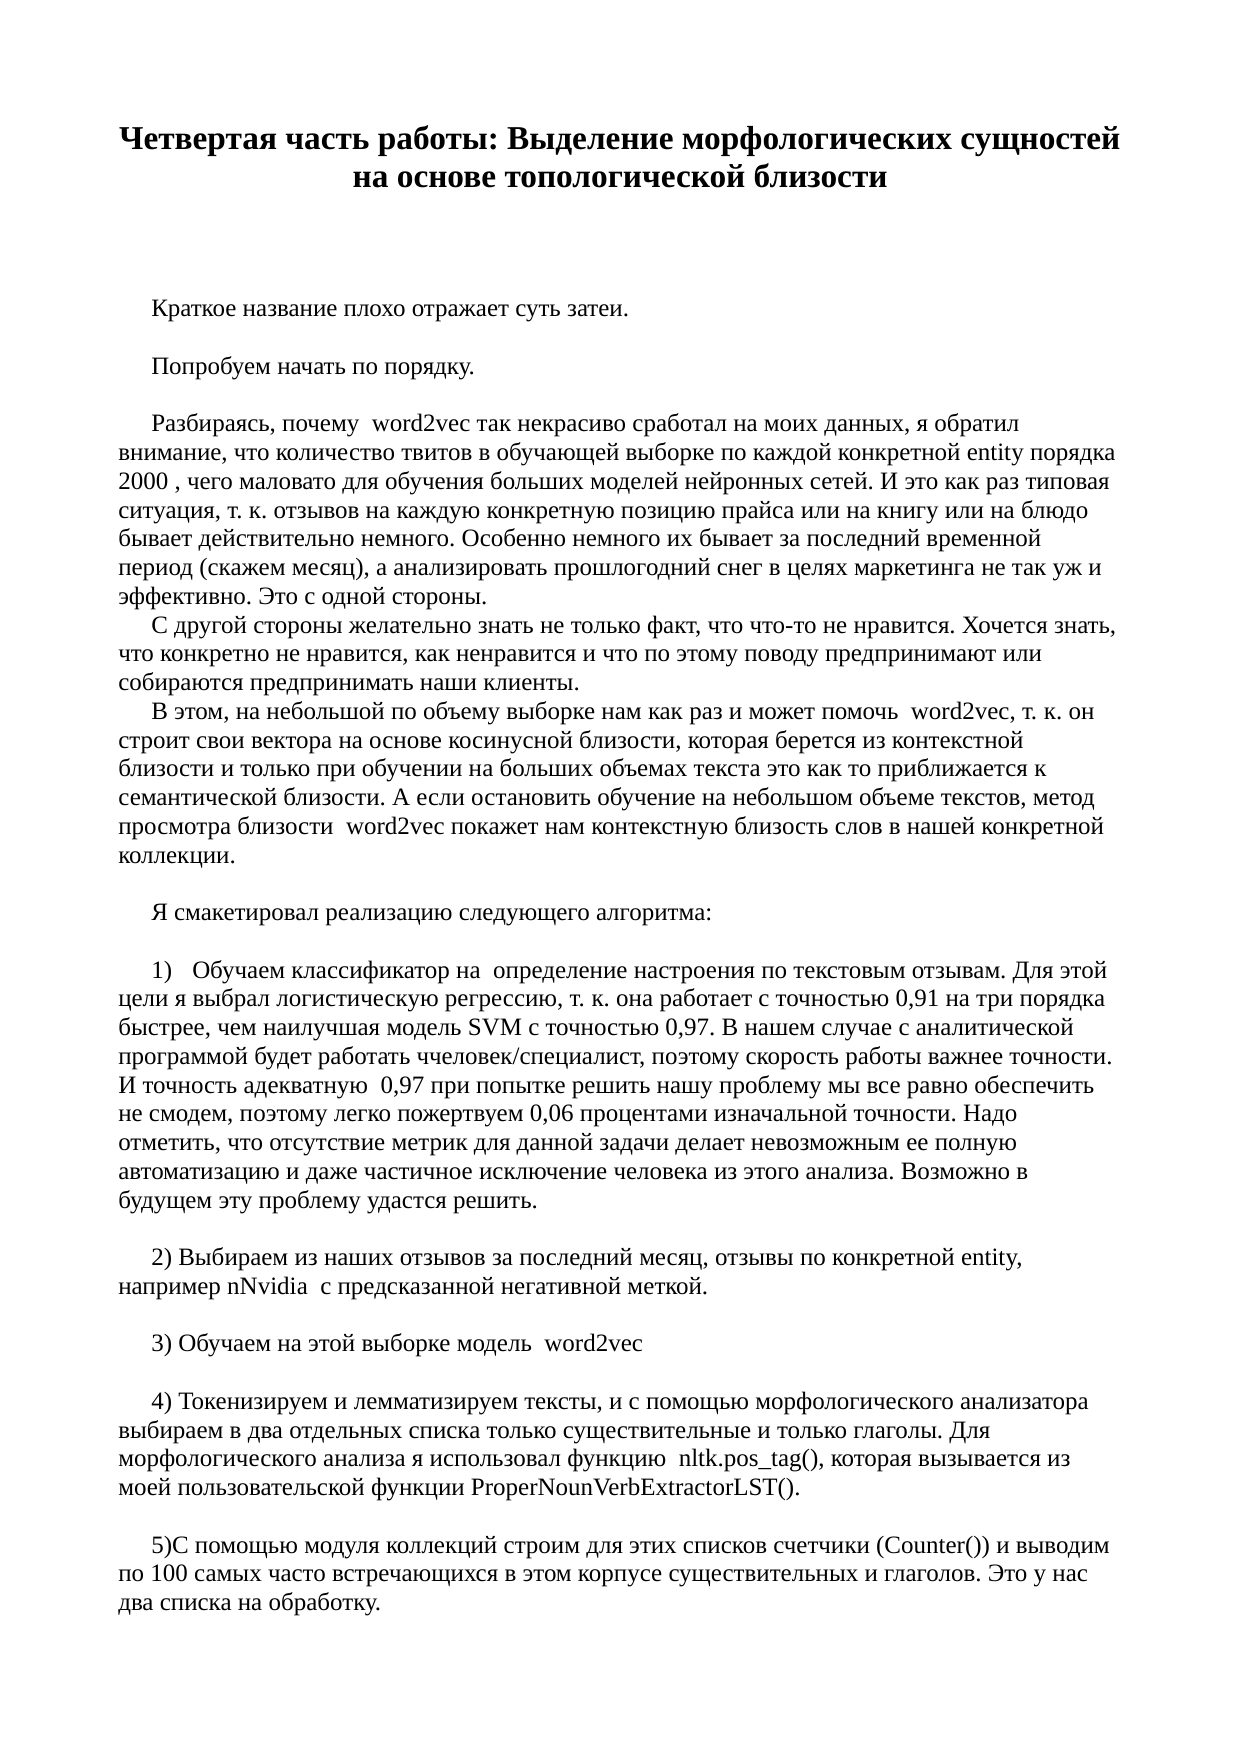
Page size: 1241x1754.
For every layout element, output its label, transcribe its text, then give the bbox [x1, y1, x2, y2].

text Я смакетировал реализацию следующего алгоритма: [118, 897, 1122, 926]
text 3) Обучаем на этой выборке модель word2vec [118, 1328, 1122, 1357]
subtitle Четвертая часть работы: Выделение морфологических сущностей на основе топологической близости [118, 118, 1122, 195]
text 2) Выбираем из наших отзывов за последний месяц, отзывы по конкретной entity, например nNvidia с предсказанной негативной меткой. [118, 1242, 1122, 1300]
text 1) Обучаем классификатор на определение настроения по текстовым отзывам. Для этой цели я выбрал логистическую регрессию, т. к. она работает с точностью 0,91 на три порядка быстрее, чем наилучшая модель SVM с точностью 0,97. В нашем случае с аналитической программой будет работать ччеловек/специалист, поэтому скорость работы важнее точности. И точность адекватную 0,97 при попытке решить нашу проблему мы все равно обеспечить не смодем, поэтому легко пожертвуем 0,06 процентами изначальной точности. Надо отметить, что отсутствие метрик для данной задачи делает невозможным ее полную автоматизацию и даже частичное исключение человека из этого анализа. Возможно в будущем эту проблему удастся решить. [118, 955, 1122, 1213]
text Попробуем начать по порядку. [118, 351, 1122, 380]
text В этом, на небольшой по объему выборке нам как раз и может помочь word2vec, т. к. он строит свои вектора на основе косинусной близости, которая берется из контекстной близости и только при обучении на больших объемах текста это как то приближается к семантической близости. А если остановить обучение на небольшом объеме текстов, метод просмотра близости word2vec покажет нам контекстную близость слов в нашей конкретной коллекции. [118, 696, 1122, 868]
text 4) Токенизируем и лемматизируем тексты, и с помощью морфологического анализатора выбираем в два отдельных списка только существительные и только глаголы. Для морфологического анализа я использовал функцию nltk.pos_tag(), которая вызывается из моей пользовательской функции ProperNounVerbExtractorLST(). [118, 1386, 1122, 1501]
text 5)С помощью модуля коллекций строим для этих списков счетчики (Counter()) и выводим по 100 самых часто встречающихся в этом корпусе существительных и глаголов. Это у нас два списка на обработку. [118, 1530, 1122, 1616]
text С другой стороны желательно знать не только факт, что что-то не нравится. Хочется знать, что конкретно не нравится, как ненравится и что по этому поводу предпринимают или собираются предпринимать наши клиенты. [118, 610, 1122, 696]
text Краткое название плохо отражает суть затеи. [118, 293, 1122, 322]
text Разбираясь, почему word2vec так некрасиво сработал на моих данных, я обратил внимание, что количество твитов в обучающей выборке по каждой конкретной entity порядка 2000 , чего маловато для обучения больших моделей нейронных сетей. И это как раз типовая ситуация, т. к. отзывов на каждую конкретную позицию прайса или на книгу или на блюдо бывает действительно немного. Особенно немного их бывает за последний временной период (скажем месяц), а анализировать прошлогодний снег в целях маркетинга не так уж и эффективно. Это с одной стороны. [118, 408, 1122, 610]
